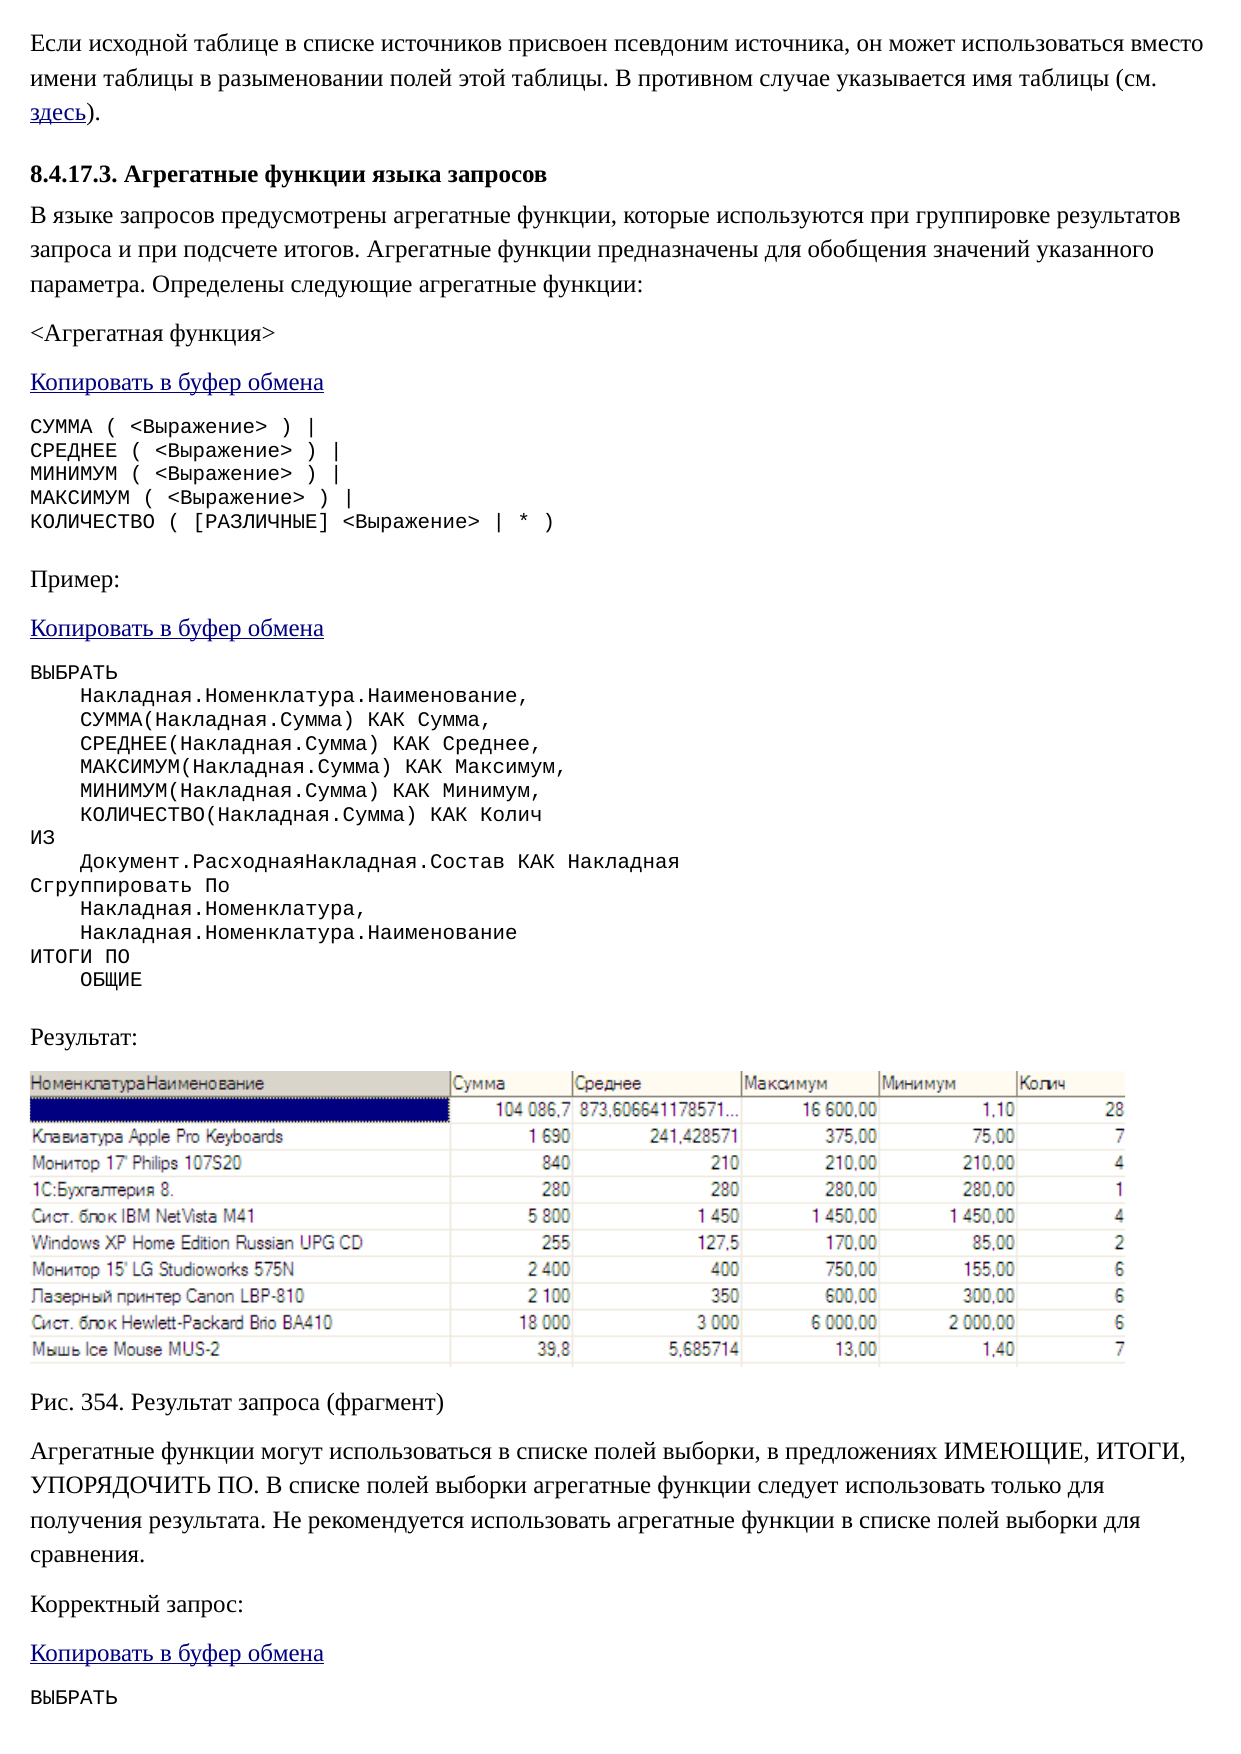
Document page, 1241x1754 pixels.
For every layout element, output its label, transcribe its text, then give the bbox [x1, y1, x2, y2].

text КОЛИЧЕСТВО ( [РАЗЛИЧНЫЕ] <Выражение> | * ) [30, 511, 1211, 534]
text Накладная.Номенклатура, [30, 898, 1211, 922]
text <Агрегатная функция> [30, 318, 1211, 347]
text СРЕДНЕЕ ( <Выражение> ) | [30, 440, 1211, 463]
text МИНИМУМ ( <Выражение> ) | [30, 463, 1211, 487]
text Документ.РасходнаяНакладная.Состав КАК Накладная [30, 851, 1211, 875]
text ВЫБРАТЬ [30, 1687, 1211, 1710]
text Рис. 354. Результат запроса (фрагмент) [30, 1387, 1211, 1416]
text МИНИМУМ(Накладная.Сумма) КАК Минимум, [30, 780, 1211, 804]
text Копировать в буфер обмена [30, 1638, 1211, 1666]
text Накладная.Номенклатура.Наименование, [30, 686, 1211, 709]
picture [29, 1071, 1125, 1367]
text МАКСИМУМ ( <Выражение> ) | [30, 487, 1211, 511]
text Сгруппировать По [30, 875, 1211, 898]
text ОБЩИЕ [30, 969, 1211, 993]
text ВЫБРАТЬ [30, 662, 1211, 686]
text Накладная.Номенклатура.Наименование [30, 922, 1211, 946]
text В языке запросов предусмотрены агрегатные функции, которые используются при группировке результатов запроса и при подсчете итогов. Агрегатные функции предназначены для обобщения значений указанного параметра. Определены следующие агрегатные функции: [30, 200, 1211, 298]
text Пример: [30, 564, 1211, 592]
text Копировать в буфер обмена [30, 613, 1211, 642]
text Результат: [30, 1022, 1211, 1051]
text Агрегатные функции могут использоваться в списке полей выборки, в предложениях ИМЕЮЩИЕ, ИТОГИ, УПОРЯДОЧИТЬ ПО. В списке полей выборки агрегатные функции следует использовать только для получения результата. Не рекомендуется использовать агрегатные функции в списке полей выборки для сравнения. [30, 1436, 1211, 1568]
text СРЕДНЕЕ(Накладная.Сумма) КАК Среднее, [30, 733, 1211, 756]
text ИЗ [30, 827, 1211, 851]
text Копировать в буфер обмена [30, 367, 1211, 396]
text МАКСИМУМ(Накладная.Сумма) КАК Максимум, [30, 756, 1211, 780]
text КОЛИЧЕСТВО(Накладная.Сумма) КАК Колич [30, 804, 1211, 827]
text Если исходной таблице в списке источников присвоен псевдоним источника, он может использоваться вместо имени таблицы в разыменовании полей этой таблицы. В противном случае указывается имя таблицы (см. здесь). [30, 28, 1211, 126]
text Корректный запрос: [30, 1589, 1211, 1617]
text ИТОГИ ПО [30, 946, 1211, 969]
text СУММА ( <Выражение> ) | [30, 416, 1211, 440]
subtitle 8.4.17.3. Агрегатные функции языка запросов [30, 159, 1211, 187]
text СУММА(Накладная.Сумма) КАК Сумма, [30, 709, 1211, 733]
